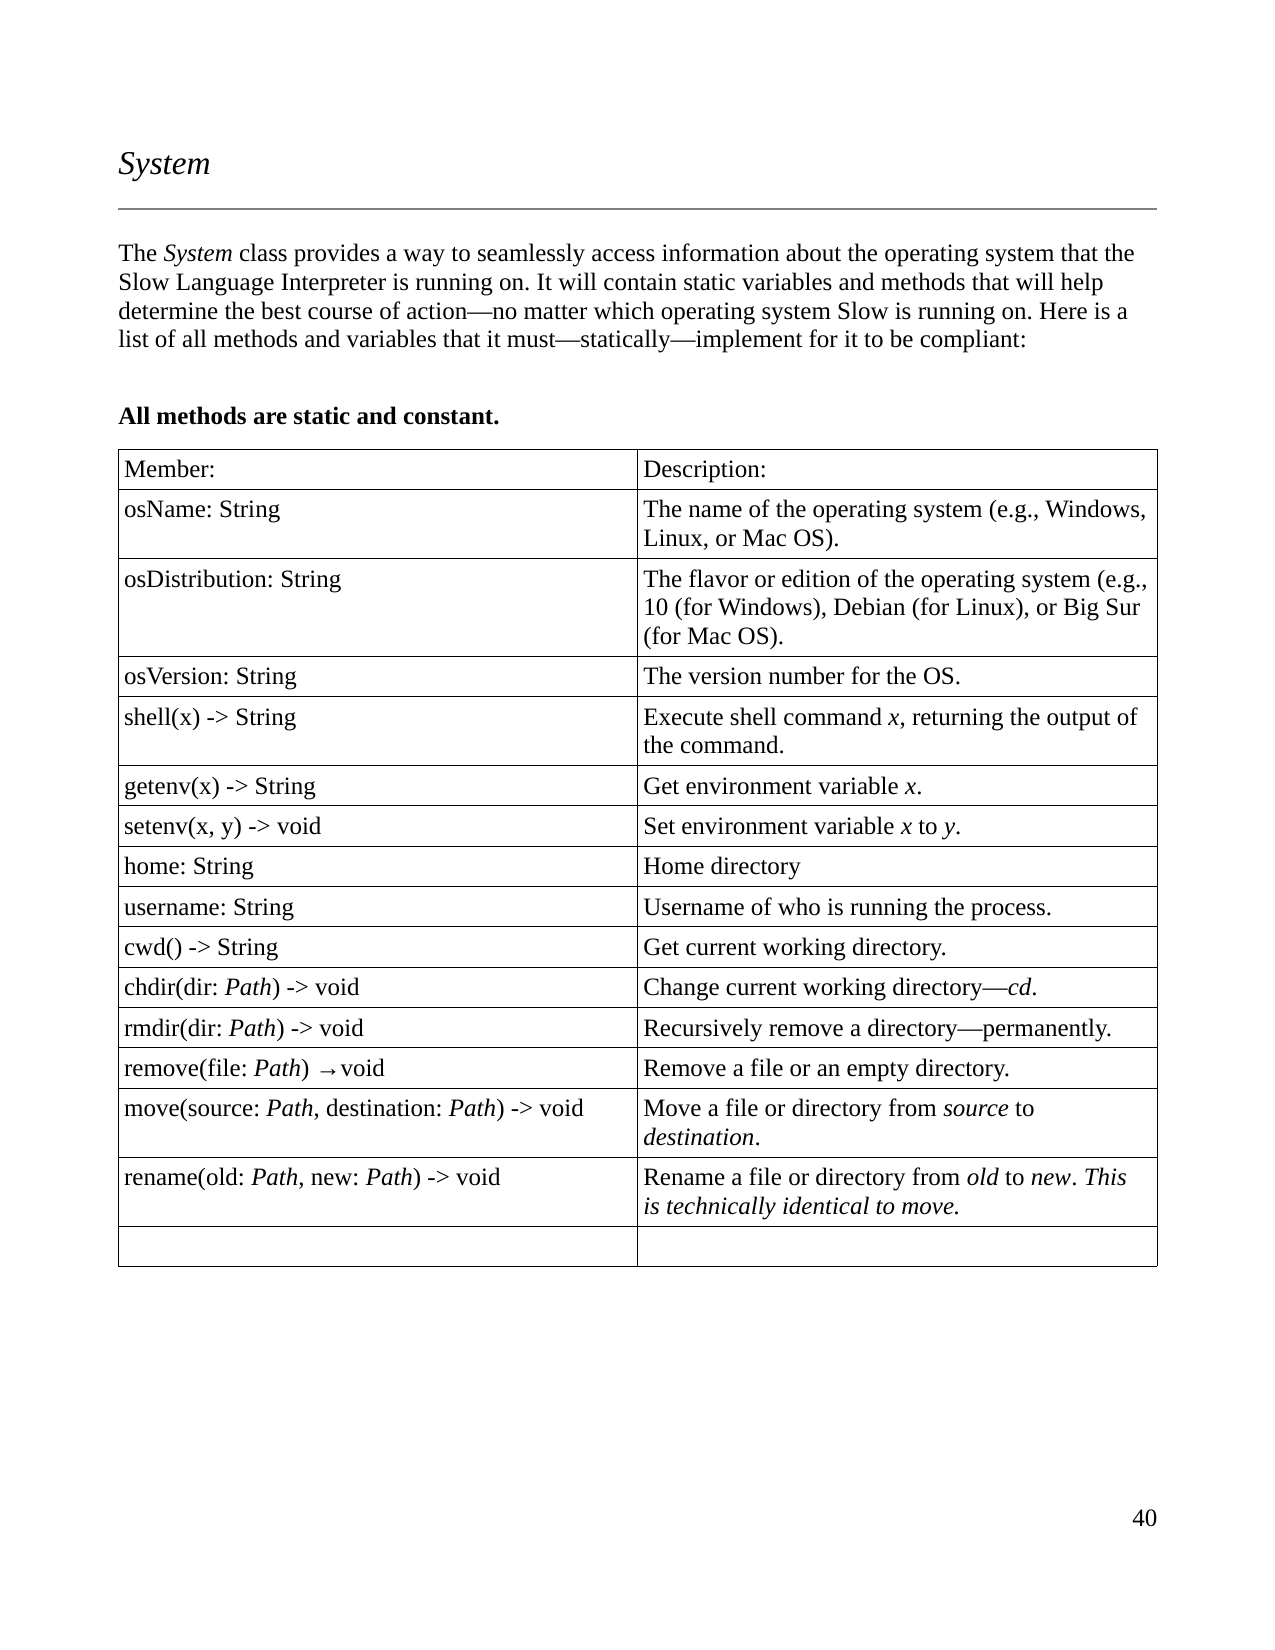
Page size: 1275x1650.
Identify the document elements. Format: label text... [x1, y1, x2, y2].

table_header Member: [119, 450, 637, 489]
table_cell The flavor or edition of the operating system (e.g., 10 (for Windows), Debian (for Linux), or Big Sur (for Mac OS). [638, 559, 1157, 656]
table_cell Rename a file or directory from old to new. This is technically identical to move. [638, 1158, 1157, 1226]
table_cell Change current working directory—cd. [638, 968, 1157, 1007]
table_cell [638, 1227, 1157, 1266]
table_cell remove(file: Path) →void [119, 1048, 637, 1087]
table_cell username: String [119, 887, 637, 926]
table_cell [119, 1227, 637, 1266]
table_cell Set environment variable x to y. [638, 806, 1157, 846]
table_cell osName: String [119, 490, 637, 558]
table_cell Remove a file or an empty directory. [638, 1048, 1157, 1087]
table_cell osDistribution: String [119, 559, 637, 656]
table_cell The name of the operating system (e.g., Windows, Linux, or Mac OS). [638, 490, 1157, 558]
table_cell move(source: Path, destination: Path) -> void [119, 1089, 637, 1157]
table_cell home: String [119, 847, 637, 886]
table_header Description: [638, 450, 1157, 489]
table_cell setenv(x, y) -> void [119, 806, 637, 846]
table_cell rename(old: Path, new: Path) -> void [119, 1158, 637, 1226]
text The System class provides a way to seamlessly access information about the operating system that the Slow Language Interpreter is running on. It will contain static variables and methods that will help determine the best course of action—no matter which operating system Slow is running on. Here is a list of all methods and variables that it must—statically—implement for it to be compliant: [118, 238, 1157, 353]
table_cell osVersion: String [119, 657, 637, 696]
text All methods are static and constant. [118, 401, 1157, 429]
table_cell Home directory [638, 847, 1157, 886]
table_cell Recursively remove a directory—permanently. [638, 1008, 1157, 1047]
table_cell cwd() -> String [119, 927, 637, 967]
table_cell Get current working directory. [638, 927, 1157, 967]
table_cell Move a file or directory from source to destination. [638, 1089, 1157, 1157]
table_cell The version number for the OS. [638, 657, 1157, 696]
table_cell chdir(dir: Path) -> void [119, 968, 637, 1007]
table_cell shell(x) -> String [119, 697, 637, 765]
table_cell Get environment variable x. [638, 766, 1157, 805]
table_cell getenv(x) -> String [119, 766, 637, 805]
subtitle System [118, 143, 1157, 181]
table_cell rmdir(dir: Path) -> void [119, 1008, 637, 1047]
table_cell Username of who is running the process. [638, 887, 1157, 926]
table_cell Execute shell command x, returning the output of the command. [638, 697, 1157, 765]
